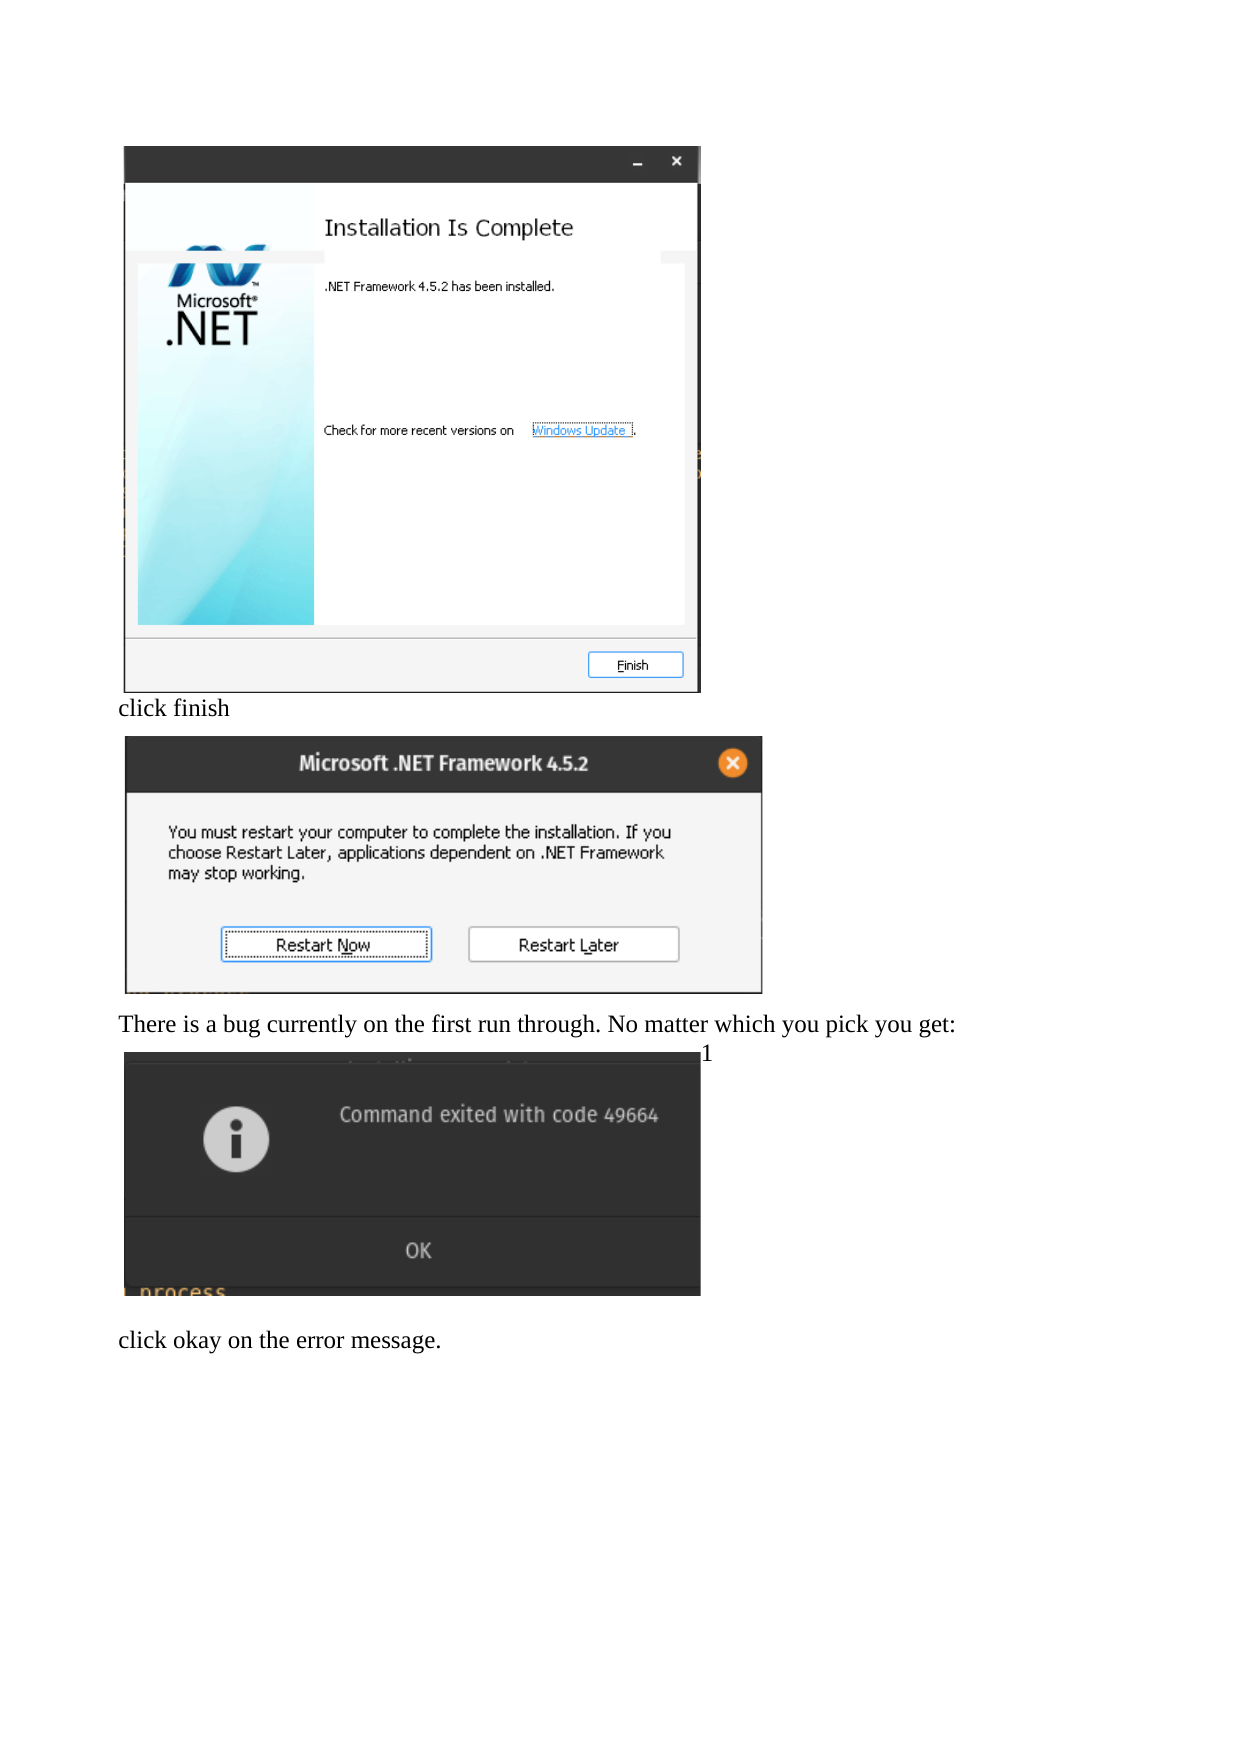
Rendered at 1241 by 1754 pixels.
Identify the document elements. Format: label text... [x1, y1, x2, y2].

picture [124, 1052, 701, 1296]
picture [124, 736, 763, 994]
text 1 [118, 1038, 1122, 1067]
text click okay on the error message. [118, 1326, 1122, 1354]
text There is a bug currently on the first run through. No matter which you pick you get: [118, 1009, 1122, 1038]
text click finish [118, 693, 1122, 722]
picture [123, 146, 701, 693]
